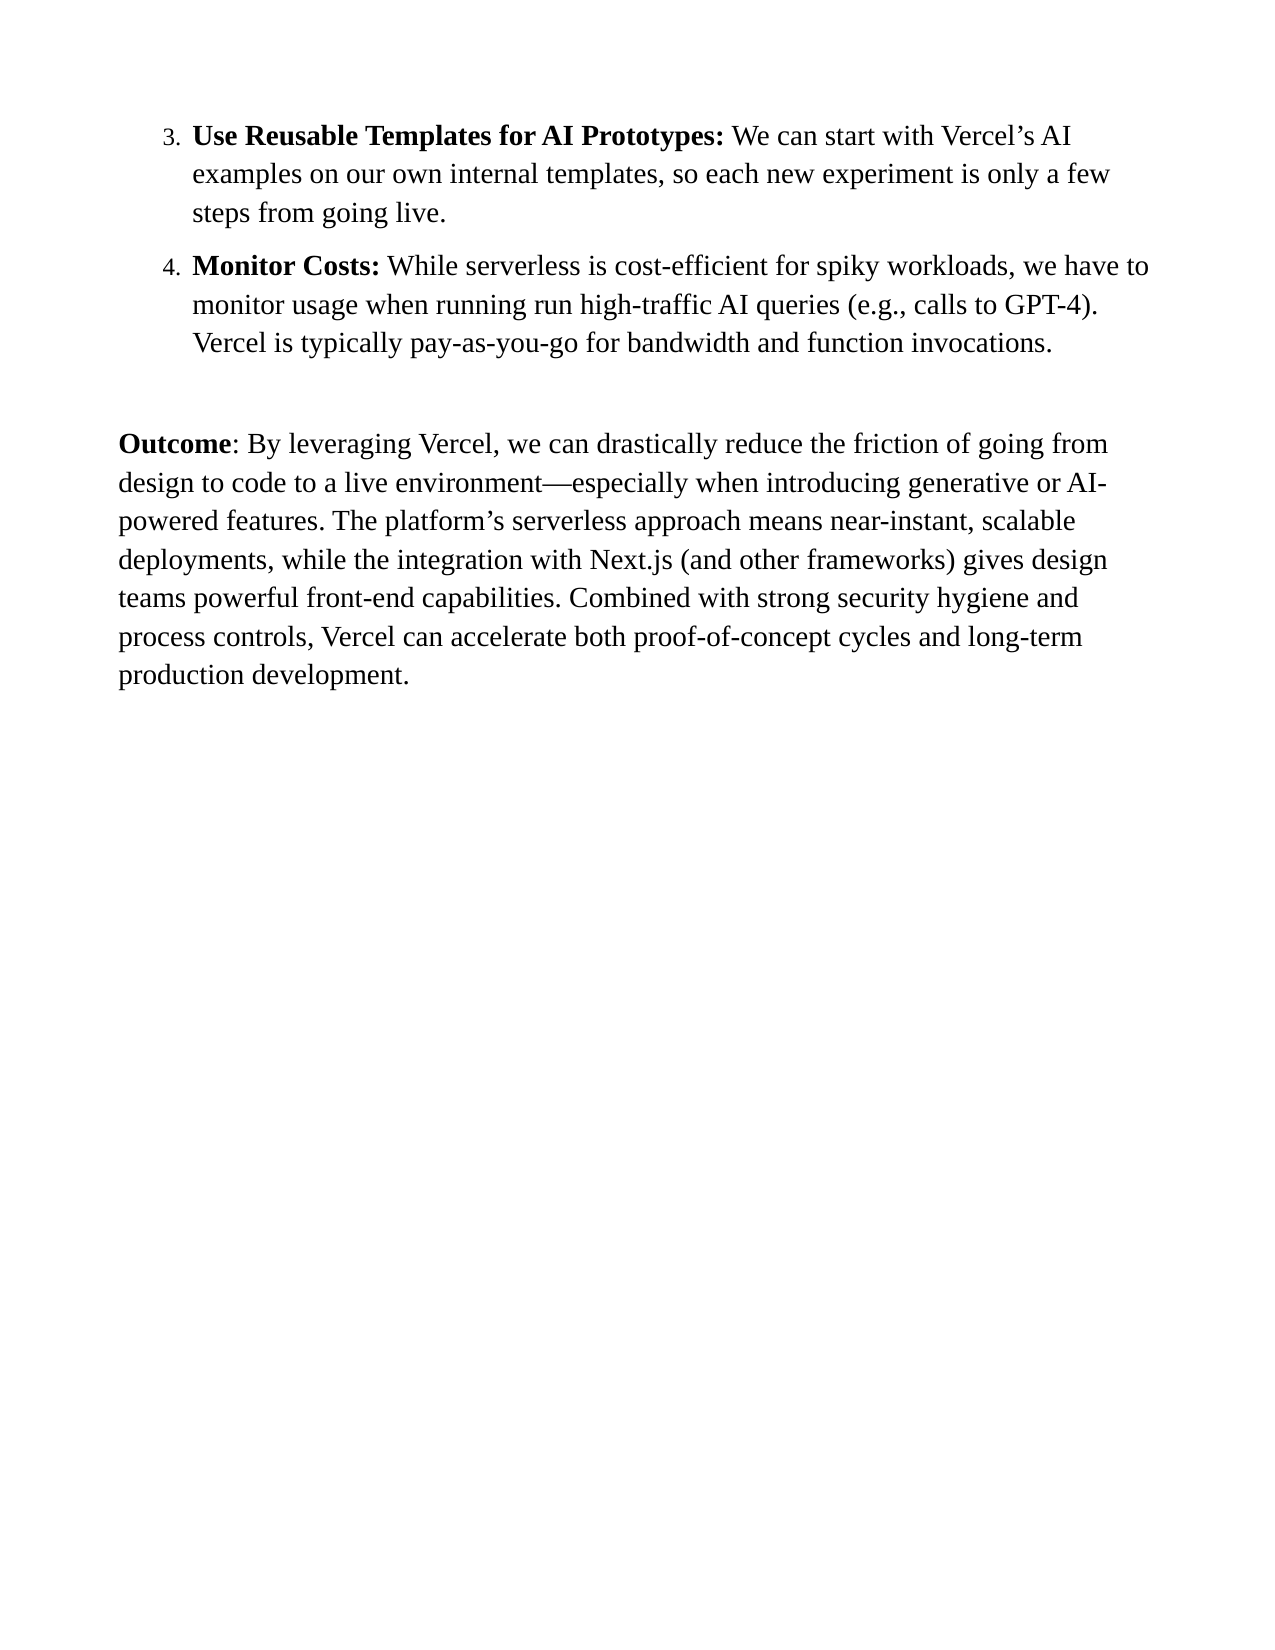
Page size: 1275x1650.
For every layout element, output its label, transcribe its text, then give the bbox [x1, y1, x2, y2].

list Monitor Costs: While serverless is cost-efficient for spiky workloads, we have to monitor usage when running run high-traffic AI queries (e.g., calls to GPT-4). Vercel is typically pay-as-you-go for bandwidth and function invocations. [162, 248, 1157, 359]
list Use Reusable Templates for AI Prototypes: We can start with Vercel’s AI examples on our own internal templates, so each new experiment is only a few steps from going live. [162, 118, 1157, 229]
text Outcome: By leveraging Vercel, we can drastically reduce the friction of going from design to code to a live environment—especially when introducing generative or AI-powered features. The platform’s serverless approach means near-instant, scalable deployments, while the integration with Next.js (and other frameworks) gives design teams powerful front-end capabilities. Combined with strong security hygiene and process controls, Vercel can accelerate both proof-of-concept cycles and long-term production development. [118, 426, 1157, 691]
